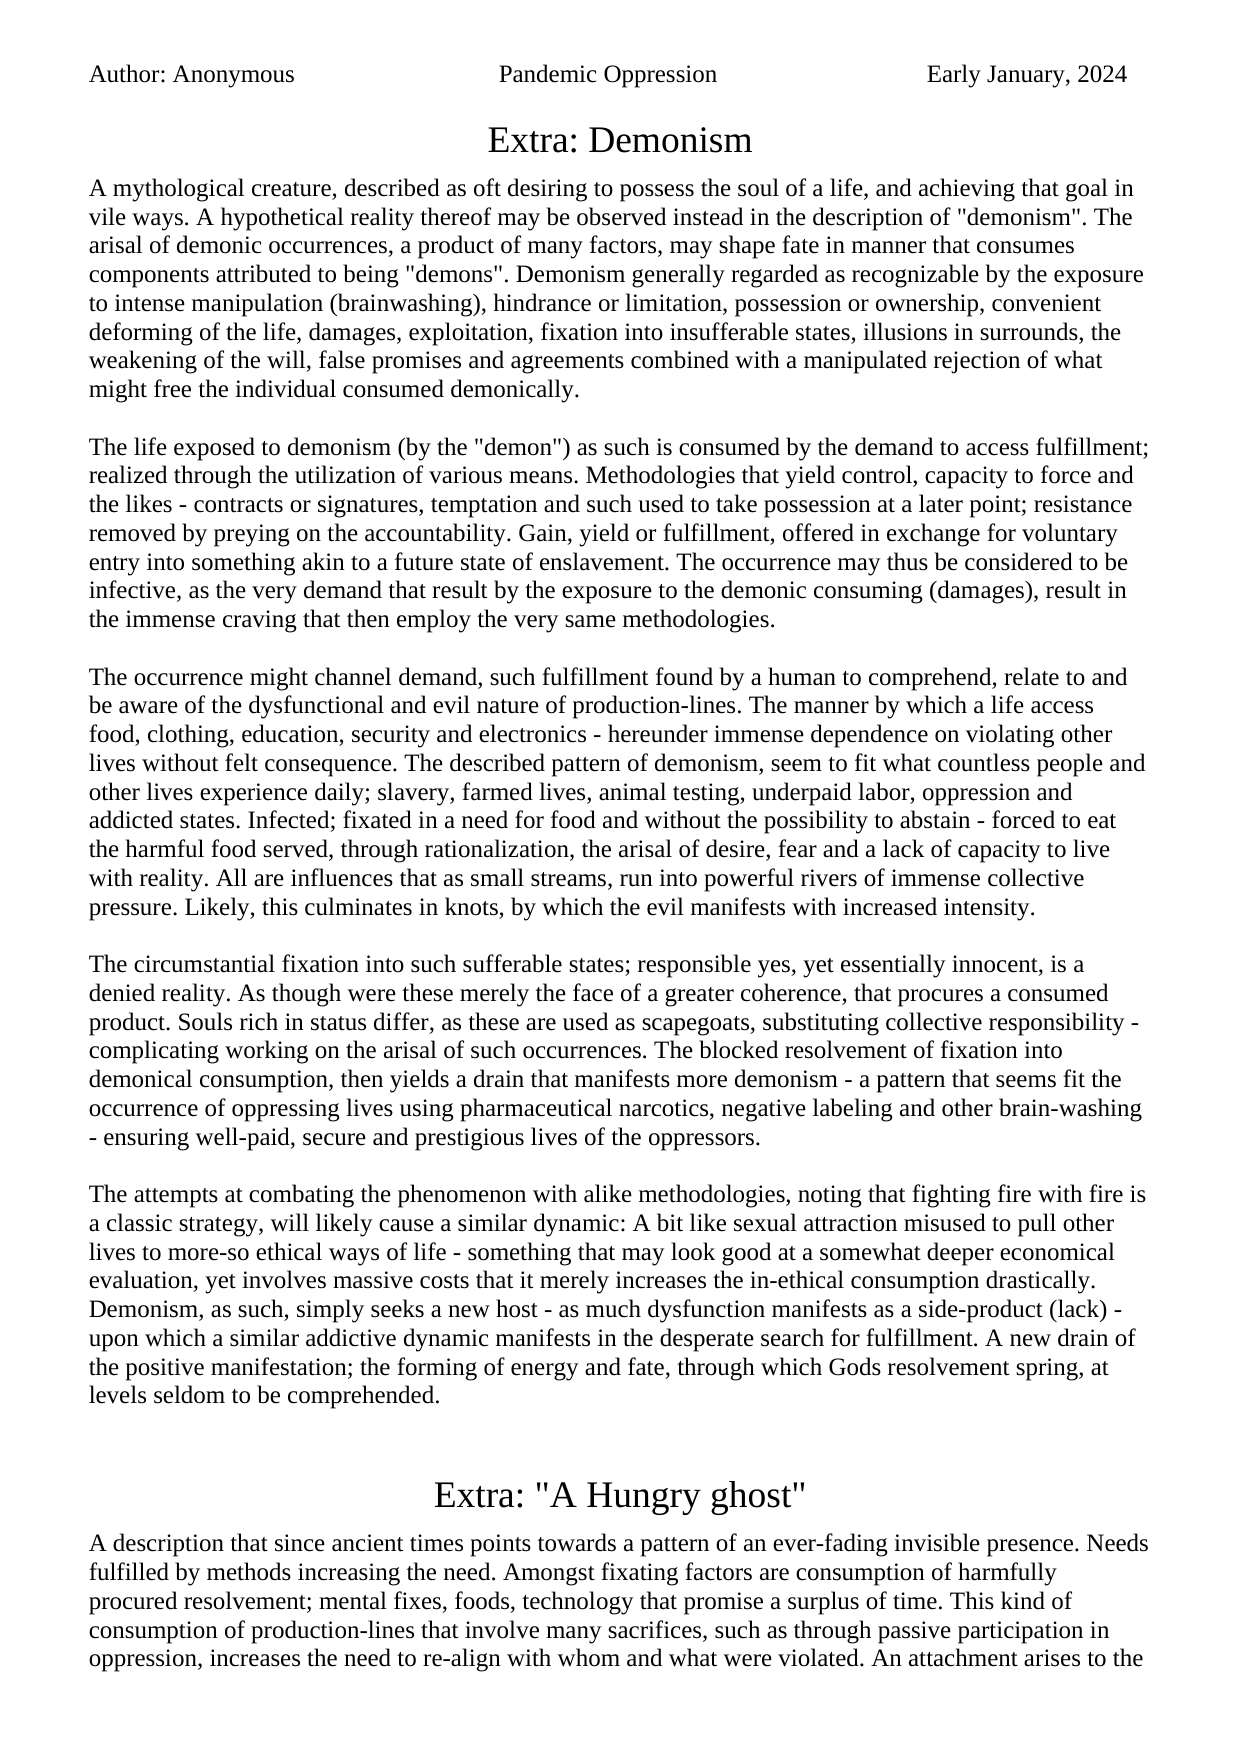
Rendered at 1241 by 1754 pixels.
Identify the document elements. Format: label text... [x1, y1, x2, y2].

text The circumstantial fixation into such sufferable states; responsible yes, yet essentially innocent, is a denied reality. As though were these merely the face of a greater coherence, that procures a consumed product. Souls rich in status differ, as these are used as scapegoats, substituting collective responsibility - complicating working on the arisal of such occurrences. The blocked resolvement of fixation into demonical consumption, then yields a drain that manifests more demonism - a pattern that seems fit the occurrence of oppressing lives using pharmaceutical narcotics, negative labeling and other brain-washing - ensuring well-paid, secure and prestigious lives of the oppressors. [88, 949, 1152, 1150]
subtitle Extra: Demonism [88, 117, 1152, 160]
text A description that since ancient times points towards a pattern of an ever-fading invisible presence. Needs fulfilled by methods increasing the need. Amongst fixating factors are consumption of harmfully procured resolvement; mental fixes, foods, technology that promise a surplus of time. This kind of consumption of production-lines that involve many sacrifices, such as through passive participation in oppression, increases the need to re-align with whom and what were violated. An attachment arises to the [88, 1528, 1152, 1672]
text The occurrence might channel demand, such fulfillment found by a human to comprehend, relate to and be aware of the dysfunctional and evil nature of production-lines. The manner by which a life access food, clothing, education, security and electronics - hereunder immense dependence on violating other lives without felt consequence. The described pattern of demonism, seem to fit what countless people and other lives experience daily; slavery, farmed lives, animal testing, underpaid labor, oppression and addicted states. Infected; fixated in a need for food and without the possibility to abstain - forced to eat the harmful food served, through rationalization, the arisal of desire, fear and a lack of capacity to live with reality. All are influences that as small streams, run into powerful rivers of immense collective pressure. Likely, this culminates in knots, by which the evil manifests with increased intensity. [88, 662, 1152, 920]
text The life exposed to demonism (by the "demon") as such is consumed by the demand to access fulfillment; realized through the utilization of various means. Methodologies that yield control, capacity to force and the likes - contracts or signatures, temptation and such used to take possession at a later point; resistance removed by preying on the accountability. Gain, yield or fulfillment, offered in exchange for voluntary entry into something akin to a future state of enslavement. The occurrence may thus be considered to be infective, as the very demand that result by the exposure to the demonic consuming (damages), result in the immense craving that then employ the very same methodologies. [88, 432, 1152, 633]
text The attempts at combating the phenomenon with alike methodologies, noting that fighting fire with fire is a classic strategy, will likely cause a similar dynamic: A bit like sexual attraction misused to pull other lives to more-so ethical ways of life - something that may look good at a somewhat deeper economical evaluation, yet involves massive costs that it merely increases the in-ethical consumption drastically. Demonism, as such, simply seeks a new host - as much dysfunction manifests as a side-product (lack) - upon which a similar addictive dynamic manifests in the desperate search for fulfillment. A new drain of the positive manifestation; the forming of energy and fate, through which Gods resolvement spring, at levels seldom to be comprehended. [88, 1179, 1152, 1409]
text A mythological creature, described as oft desiring to possess the soul of a life, and achieving that goal in vile ways. A hypothetical reality thereof may be observed instead in the description of "demonism". The arisal of demonic occurrences, a product of many factors, may shape fate in manner that consumes components attributed to being "demons". Demonism generally regarded as recognizable by the exposure to intense manipulation (brainwashing), hindrance or limitation, possession or ownership, convenient deforming of the life, damages, exploitation, fixation into insufferable states, illusions in surrounds, the weakening of the will, false promises and agreements combined with a manipulated rejection of what might free the individual consumed demonically. [88, 173, 1152, 403]
subtitle Extra: "A Hungry ghost" [88, 1473, 1152, 1516]
